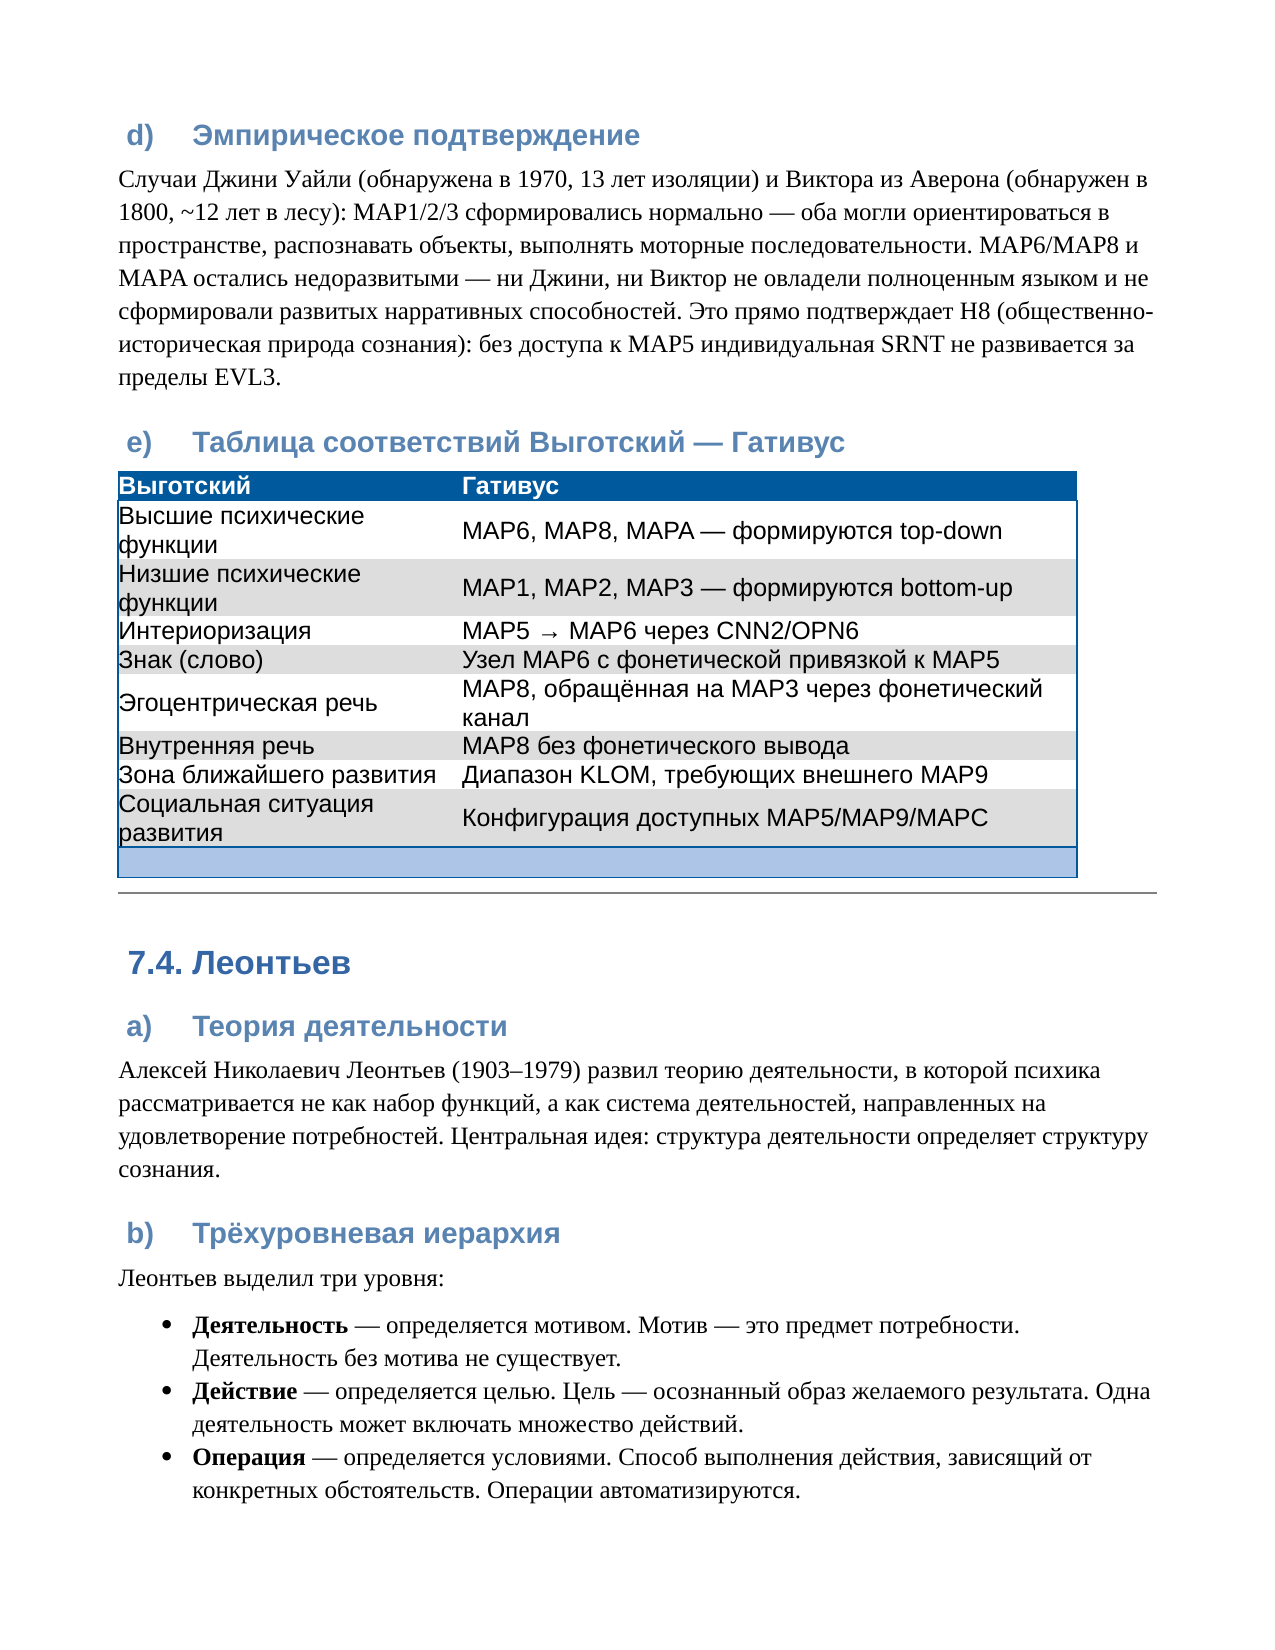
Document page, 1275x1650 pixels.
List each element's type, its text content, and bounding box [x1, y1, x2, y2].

table_cell Интериоризация [119, 616, 462, 645]
subtitle Трёхуровневая иерархия [118, 1216, 1157, 1250]
text Леонтьев выделил три уровня: [118, 1263, 1157, 1291]
table_cell MAP6, MAP8, MAPA — формируются top-down [462, 501, 1076, 559]
table_cell Конфигурация доступных MAP5/MAP9/MAPC [462, 789, 1076, 846]
table_cell Узел MAP6 с фонетической привязкой к MAP5 [462, 645, 1076, 674]
list Действие — определяется целью. Цель — осознанный образ желаемого результата. Одна деятельность может включать множество действий. [162, 1376, 1157, 1438]
table_cell Диапазон KLOM, требующих внешнего MAP9 [462, 760, 1076, 789]
table_cell MAP8 без фонетического вывода [462, 731, 1076, 760]
table_cell Высшие психические функции [119, 501, 462, 559]
table_cell [462, 848, 1076, 877]
table_cell Социальная ситуация развития [119, 789, 462, 846]
text Алексей Николаевич Леонтьев (1903–1979) развил теорию деятельности, в которой психика рассматривается не как набор функций, а как система деятельностей, направленных на удовлетворение потребностей. Центральная идея: структура деятельности определяет структуру сознания. [118, 1055, 1157, 1183]
table_cell Знак (слово) [119, 645, 462, 674]
table_cell Низшие психические функции [119, 559, 462, 616]
subtitle Таблица соответствий Выготский — Гативус [118, 425, 1157, 458]
list Деятельность — определяется мотивом. Мотив — это предмет потребности. Деятельность без мотива не существует. [162, 1310, 1157, 1372]
table_cell MAP5 → MAP6 через CNN2/OPN6 [462, 616, 1076, 645]
table_cell Эгоцентрическая речь [119, 674, 462, 731]
subtitle Леонтьев [118, 943, 1157, 982]
subtitle Эмпирическое подтверждение [118, 118, 1157, 152]
table_cell [119, 848, 462, 877]
table_cell Внутренняя речь [119, 731, 462, 760]
table_cell Зона ближайшего развития [119, 760, 462, 789]
table_cell MAP1, MAP2, MAP3 — формируются bottom-up [462, 559, 1076, 616]
table_cell MAP8, обращённая на MAP3 через фонетический канал [462, 674, 1076, 731]
table_header Гативус [462, 471, 1077, 500]
list Операция — определяется условиями. Способ выполнения действия, зависящий от конкретных обстоятельств. Операции автоматизируются. [162, 1442, 1157, 1504]
subtitle Теория деятельности [118, 1009, 1157, 1043]
text Случаи Джини Уайли (обнаружена в 1970, 13 лет изоляции) и Виктора из Аверона (обнаружен в 1800, ~12 лет в лесу): MAP1/2/3 сформировались нормально — оба могли ориентироваться в пространстве, распознавать объекты, выполнять моторные последовательности. MAP6/MAP8 и MAPA остались недоразвитыми — ни Джини, ни Виктор не овладели полноценным языком и не сформировали развитых нарративных способностей. Это прямо подтверждает H8 (общественно-историческая природа сознания): без доступа к MAP5 индивидуальная SRNT не развивается за пределы EVL3. [118, 164, 1157, 391]
table_header Выготский [118, 471, 462, 500]
